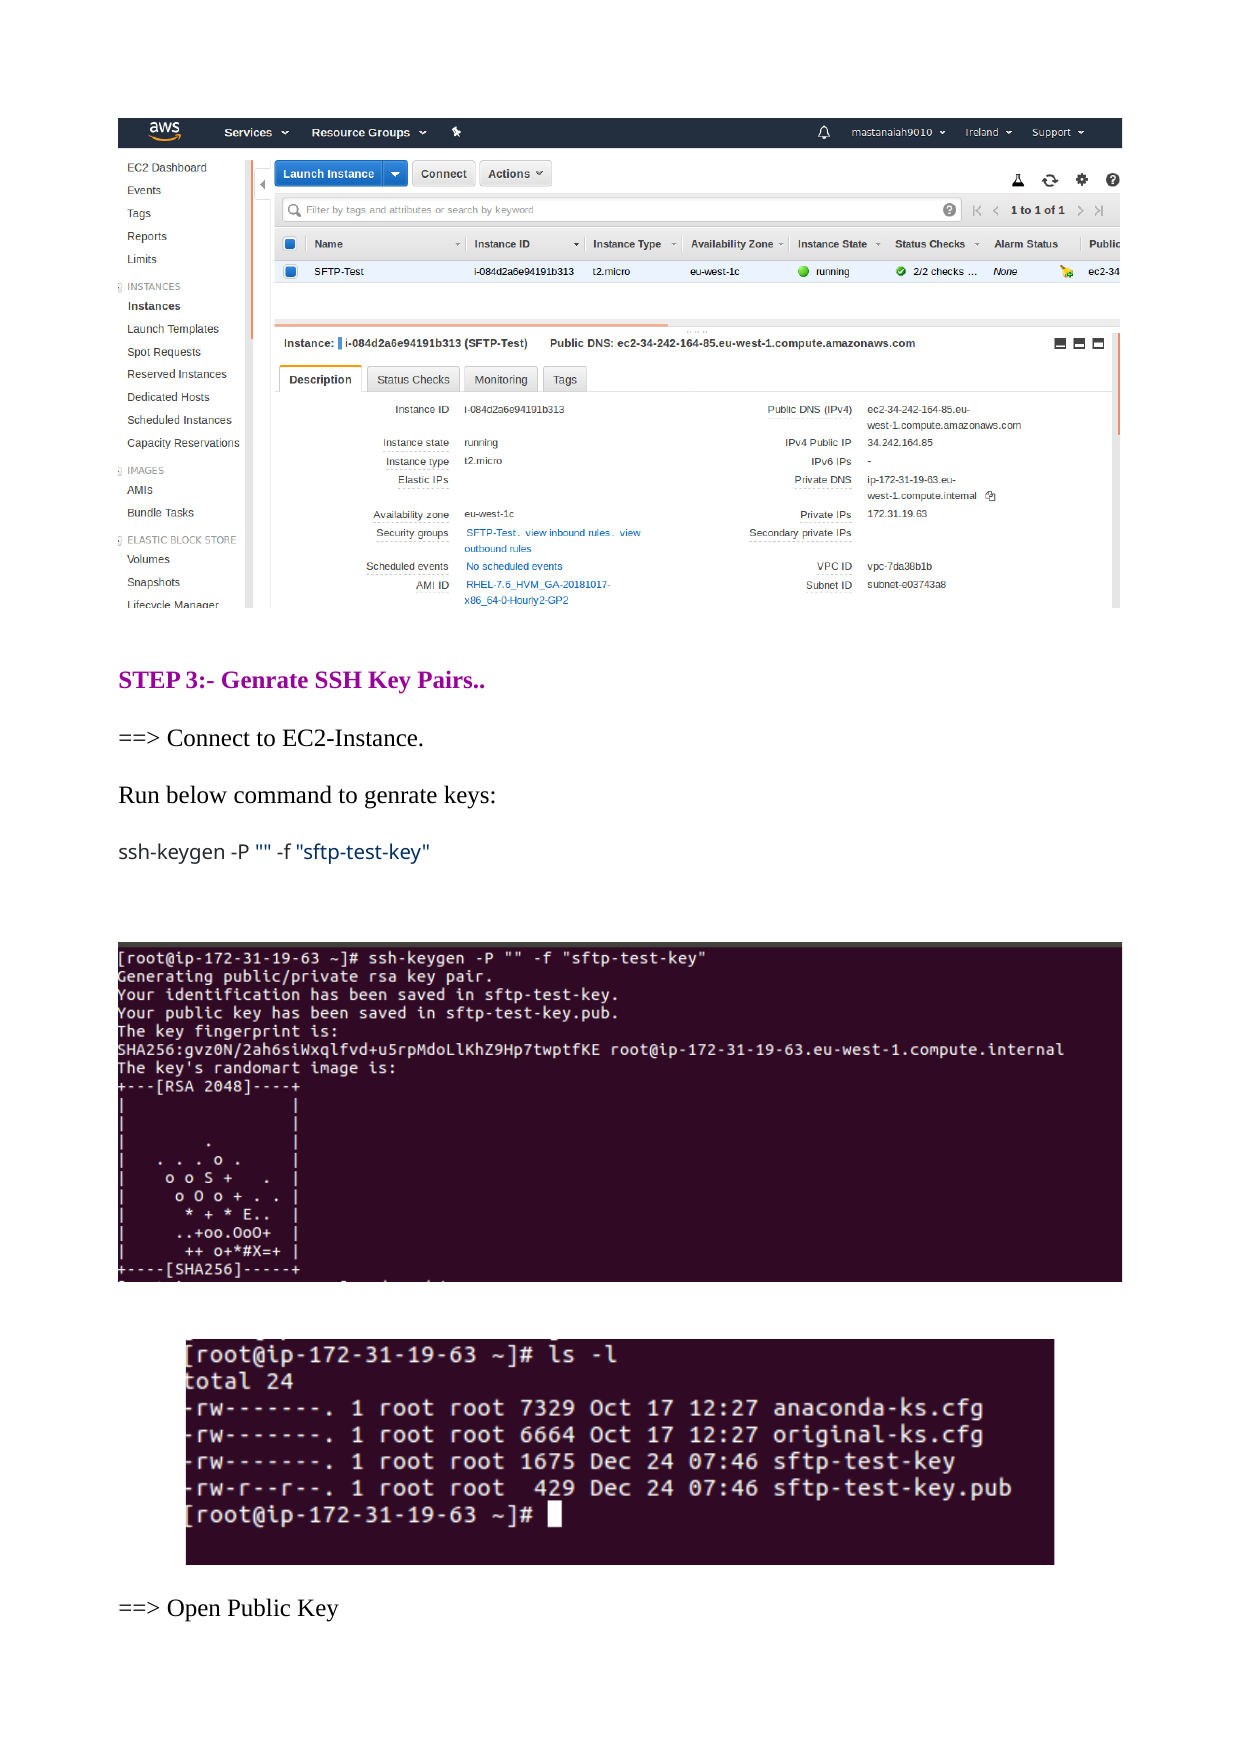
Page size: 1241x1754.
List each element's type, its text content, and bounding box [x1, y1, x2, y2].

text ==> Connect to EC2-Instance. [118, 723, 1122, 752]
text ==> Open Public Key [118, 1593, 1122, 1622]
picture [118, 942, 1123, 1282]
picture [118, 118, 1123, 608]
picture [185, 1339, 1055, 1565]
text ssh-keygen -P "" -f "sftp-test-key" [118, 838, 1122, 866]
text Run below command to genrate keys: [118, 780, 1122, 809]
text STEP 3:- Genrate SSH Key Pairs.. [118, 665, 1122, 694]
